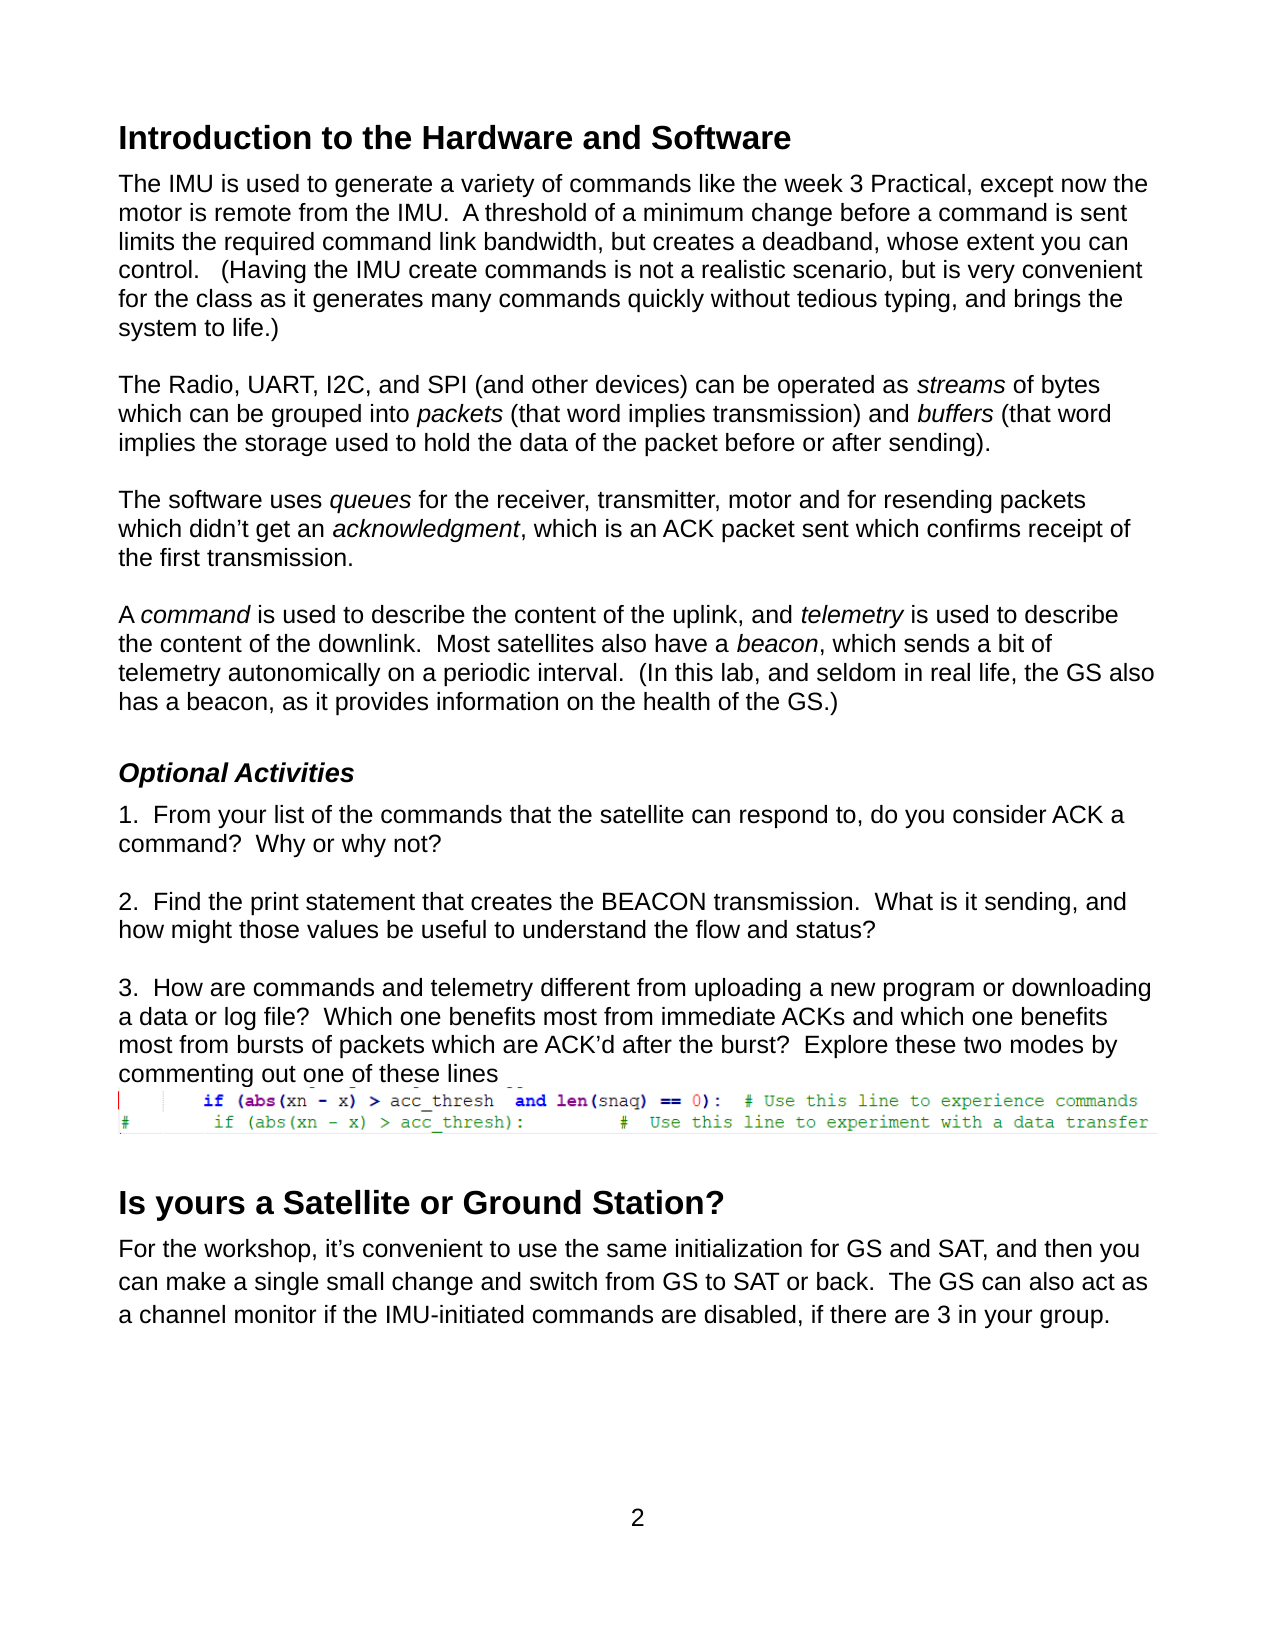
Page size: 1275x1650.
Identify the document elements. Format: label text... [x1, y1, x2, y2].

text 3. How are commands and telemetry different from uploading a new program or downloading a data or log file? Which one benefits most from immediate ACKs and which one benefits most from bursts of packets which are ACK’d after the burst? Explore these two modes by commenting out one of these lines [118, 973, 1157, 1087]
text The IMU is used to generate a variety of commands like the week 3 Practical, except now the motor is remote from the IMU. A threshold of a minimum change before a command is sent limits the required command link bandwidth, but creates a deadband, whose extent you can control. (Having the IMU create commands is not a realistic scenario, but is very convenient for the class as it generates many commands quickly without tedious typing, and brings the system to life.) [118, 169, 1157, 342]
subtitle Optional Activities [118, 757, 1157, 788]
text A command is used to describe the content of the uplink, and telemetry is used to describe the content of the downlink. Most satellites also have a beacon, which sends a bit of telemetry autonomically on a periodic interval. (In this lab, and seldom in real life, the GS also has a beacon, as it provides information on the health of the GS.) [118, 600, 1157, 715]
text For the workshop, it’s convenient to use the same initialization for GS and SAT, and then you can make a single small change and switch from GS to SAT or back. The GS can also act as a channel monitor if the IMU-initiated commands are disabled, if there are 3 in your group. [118, 1234, 1157, 1329]
text 2. Find the print statement that creates the BEACON transmission. What is it sending, and how might those values be useful to understand the flow and status? [118, 887, 1157, 944]
picture [118, 1087, 1157, 1134]
text 1. From your list of the commands that the satellite can respond to, do you consider ACK a command? Why or why not? [118, 800, 1157, 858]
subtitle Introduction to the Hardware and Software [118, 118, 1157, 157]
subtitle Is yours a Satellite or Ground Station? [118, 1183, 1157, 1221]
text The Radio, UART, I2C, and SPI (and other devices) can be operated as streams of bytes which can be grouped into packets (that word implies transmission) and buffers (that word implies the storage used to hold the data of the packet before or after sending). [118, 370, 1157, 457]
text The software uses queues for the receiver, transmitter, motor and for resending packets which didn’t get an acknowledgment, which is an ACK packet sent which confirms receipt of the first transmission. [118, 485, 1157, 572]
